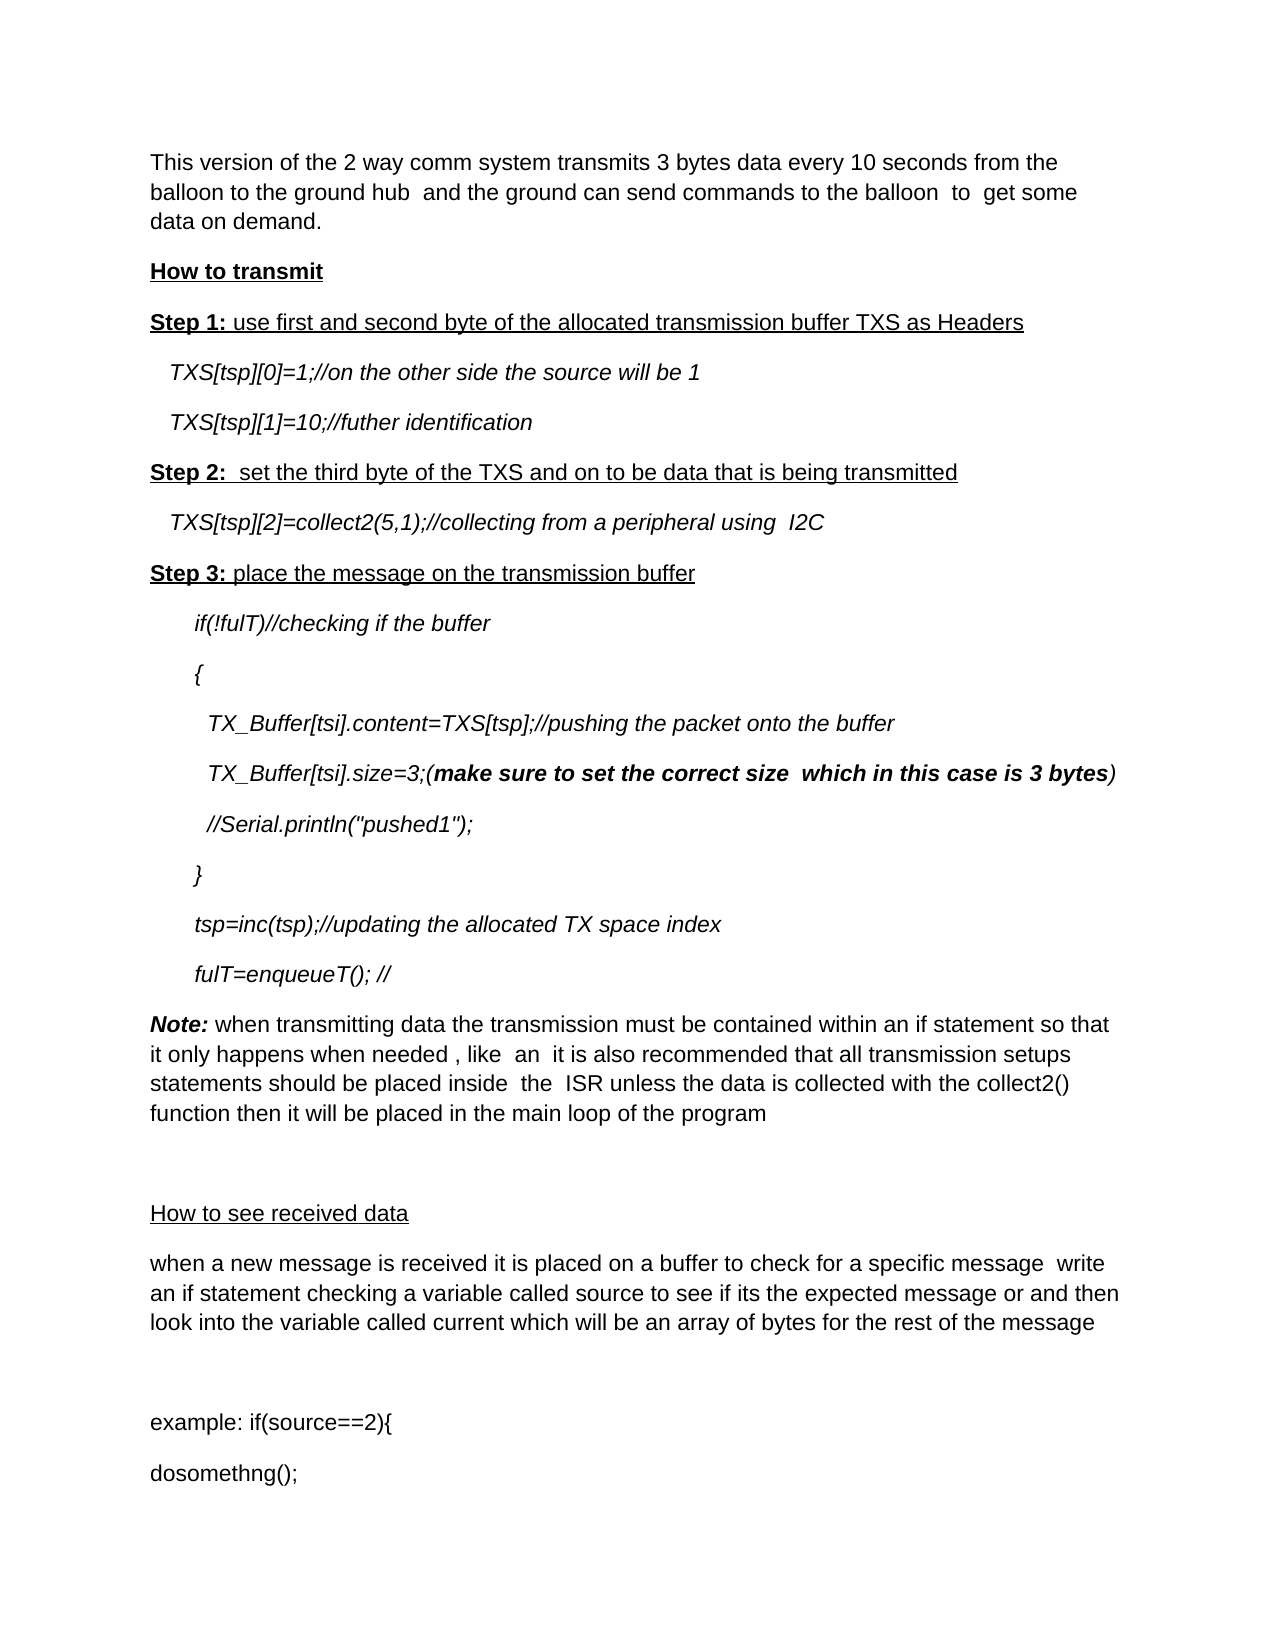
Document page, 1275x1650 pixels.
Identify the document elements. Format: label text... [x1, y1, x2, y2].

text when a new message is received it is placed on a buffer to check for a specific message write an if statement checking a variable called source to see if its the expected message or and then look into the variable called current which will be an array of bytes for the rest of the message [150, 1251, 1125, 1335]
text } [150, 861, 1125, 887]
text TXS[tsp][0]=1;//on the other side the source will be 1 [150, 359, 1125, 385]
text TX_Buffer[tsi].content=TXS[tsp];//pushing the packet onto the buffer [150, 711, 1125, 736]
text example: if(source==2){ [150, 1410, 1125, 1436]
text TX_Buffer[tsi].size=3;(make sure to set the correct size which in this case is 3 bytes) [150, 761, 1125, 787]
text //Serial.println("pushed1"); [150, 811, 1125, 837]
text tsp=inc(tsp);//updating the allocated TX space index [150, 912, 1125, 937]
text fulT=enqueueT(); // [150, 962, 1125, 987]
text How to see received data [150, 1201, 1125, 1226]
text TXS[tsp][2]=collect2(5,1);//collecting from a peripheral using I2C [150, 510, 1125, 536]
text Step 3: place the message on the transmission buffer [150, 560, 1125, 586]
text Note: when transmitting data the transmission must be contained within an if statement so that it only happens when needed , like an it is also recommended that all transmission setups statements should be placed inside the ISR unless the data is collected with the collect2() function then it will be placed in the main loop of the program [150, 1012, 1125, 1126]
text dosomethng(); [150, 1460, 1125, 1486]
text Step 1: use first and second byte of the allocated transmission buffer TXS as Headers [150, 309, 1125, 335]
text How to transmit [150, 259, 1125, 284]
text { [150, 661, 1125, 686]
text if(!fulT)//checking if the buffer [150, 610, 1125, 636]
text Step 2: set the third byte of the TXS and on to be data that is being transmitted [150, 460, 1125, 485]
text TXS[tsp][1]=10;//futher identification [150, 409, 1125, 435]
text This version of the 2 way comm system transmits 3 bytes data every 10 seconds from the balloon to the ground hub and the ground can send commands to the balloon to get some data on demand. [150, 150, 1125, 234]
